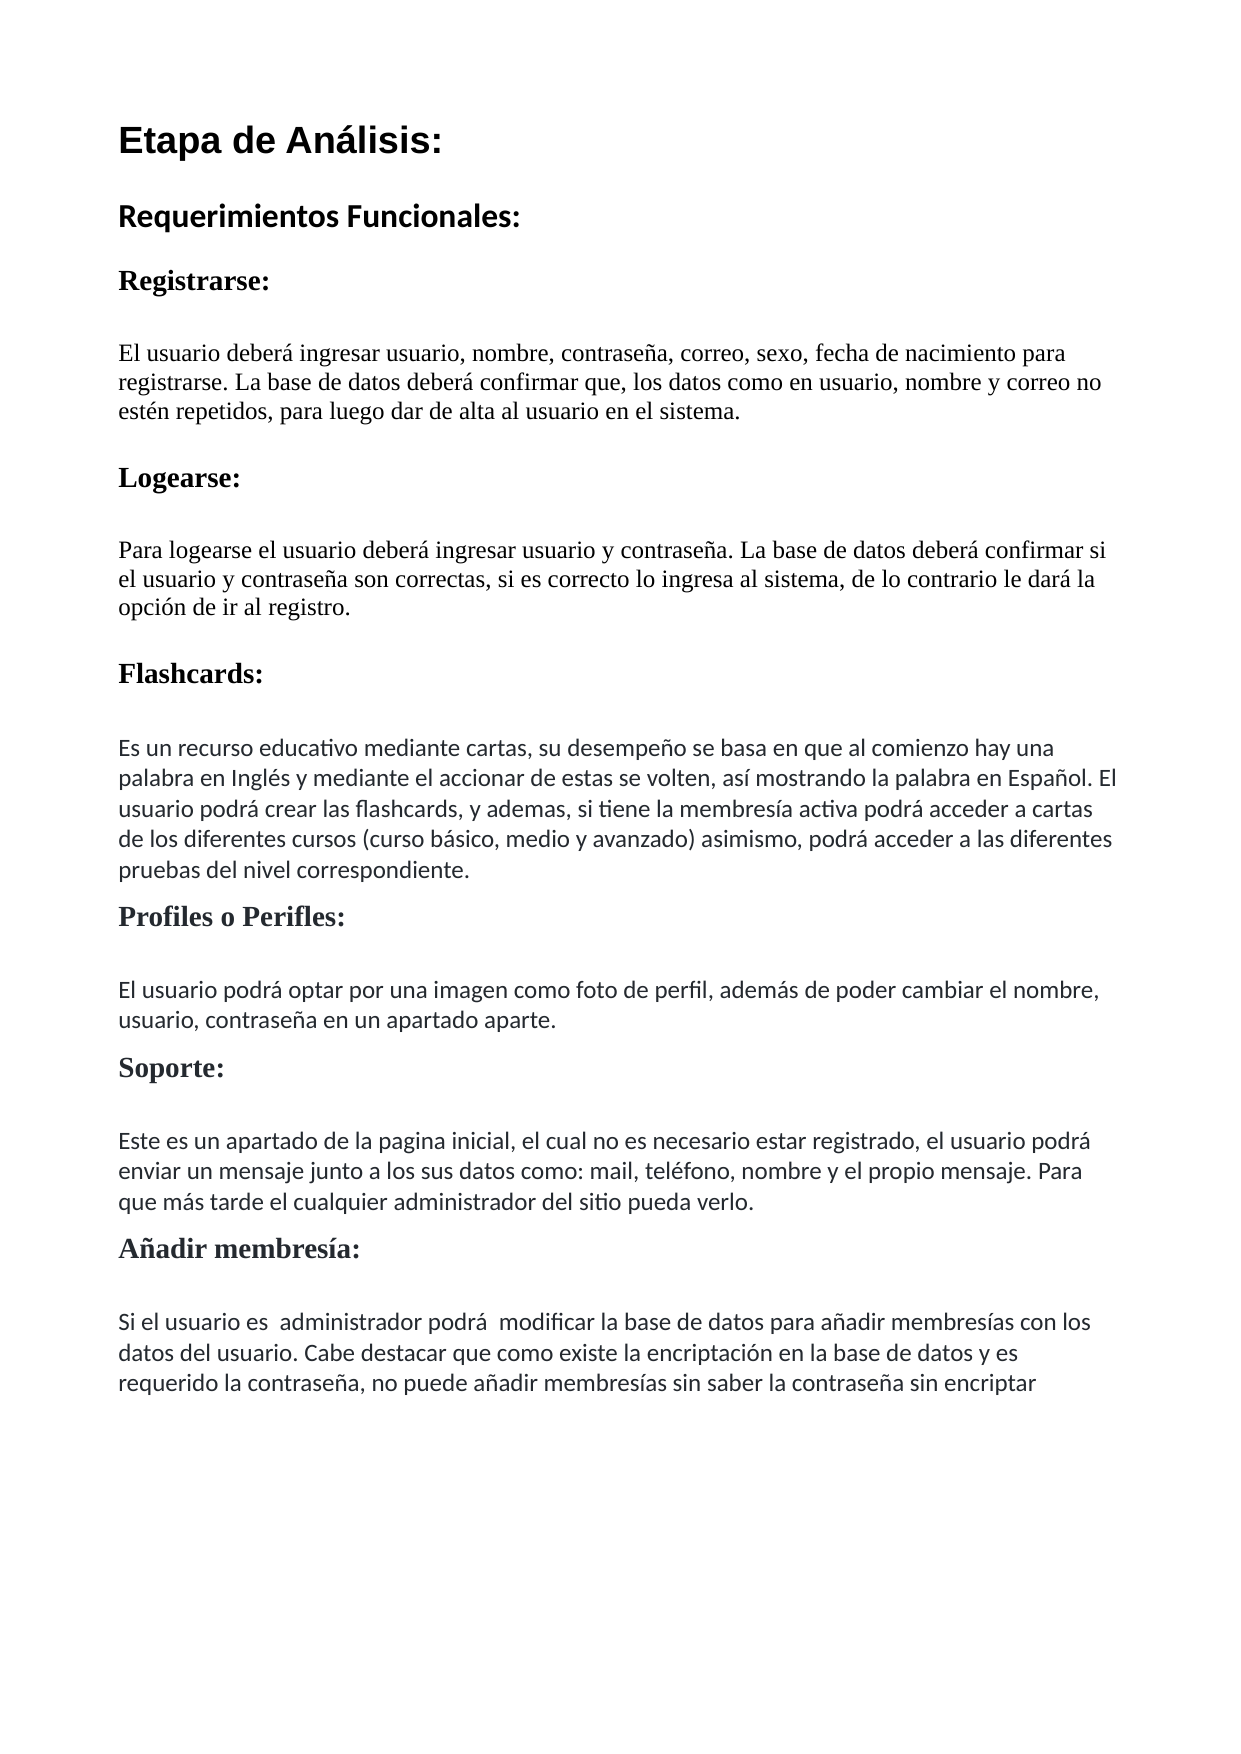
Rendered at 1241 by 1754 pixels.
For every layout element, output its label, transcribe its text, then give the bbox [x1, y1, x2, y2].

subtitle Flashcards: [118, 656, 1122, 690]
subtitle Añadir membresía: [118, 1231, 1122, 1264]
text El usuario podrá optar por una imagen como foto de perfil, además de poder cambiar el nombre, usuario, contraseña en un apartado aparte. [118, 974, 1122, 1035]
subtitle Requerimientos Funcionales: [118, 195, 1122, 236]
subtitle Etapa de Análisis: [118, 118, 1122, 162]
text Este es un apartado de la pagina inicial, el cual no es necesario estar registrado, el usuario podrá enviar un mensaje junto a los sus datos como: mail, teléfono, nombre y el propio mensaje. Para que más tarde el cualquier administrador del sitio pueda verlo. [118, 1125, 1122, 1216]
subtitle Logearse: [118, 460, 1122, 493]
subtitle Soporte: [118, 1050, 1122, 1083]
subtitle Registrarse: [118, 263, 1122, 297]
subtitle Profiles o Perifles: [118, 899, 1122, 932]
text Es un recurso educativo mediante cartas, su desempeño se basa en que al comienzo hay una palabra en Inglés y mediante el accionar de estas se volten, así mostrando la palabra en Español. El usuario podrá crear las flashcards, y ademas, si tiene la membresía activa podrá acceder a cartas de los diferentes cursos (curso básico, medio y avanzado) asimismo, podrá acceder a las diferentes pruebas del nivel correspondiente. [118, 732, 1122, 884]
text El usuario deberá ingresar usuario, nombre, contraseña, correo, sexo, fecha de nacimiento para registrarse. La base de datos deberá confirmar que, los datos como en usuario, nombre y correo no estén repetidos, para luego dar de alta al usuario en el sistema. [118, 338, 1122, 424]
text Para logearse el usuario deberá ingresar usuario y contraseña. La base de datos deberá confirmar si el usuario y contraseña son correctas, si es correcto lo ingresa al sistema, de lo contrario le dará la opción de ir al registro. [118, 535, 1122, 621]
text Si el usuario es administrador podrá modificar la base de datos para añadir membresías con los datos del usuario. Cabe destacar que como existe la encriptación en la base de datos y es requerido la contraseña, no puede añadir membresías sin saber la contraseña sin encriptar [118, 1306, 1122, 1398]
